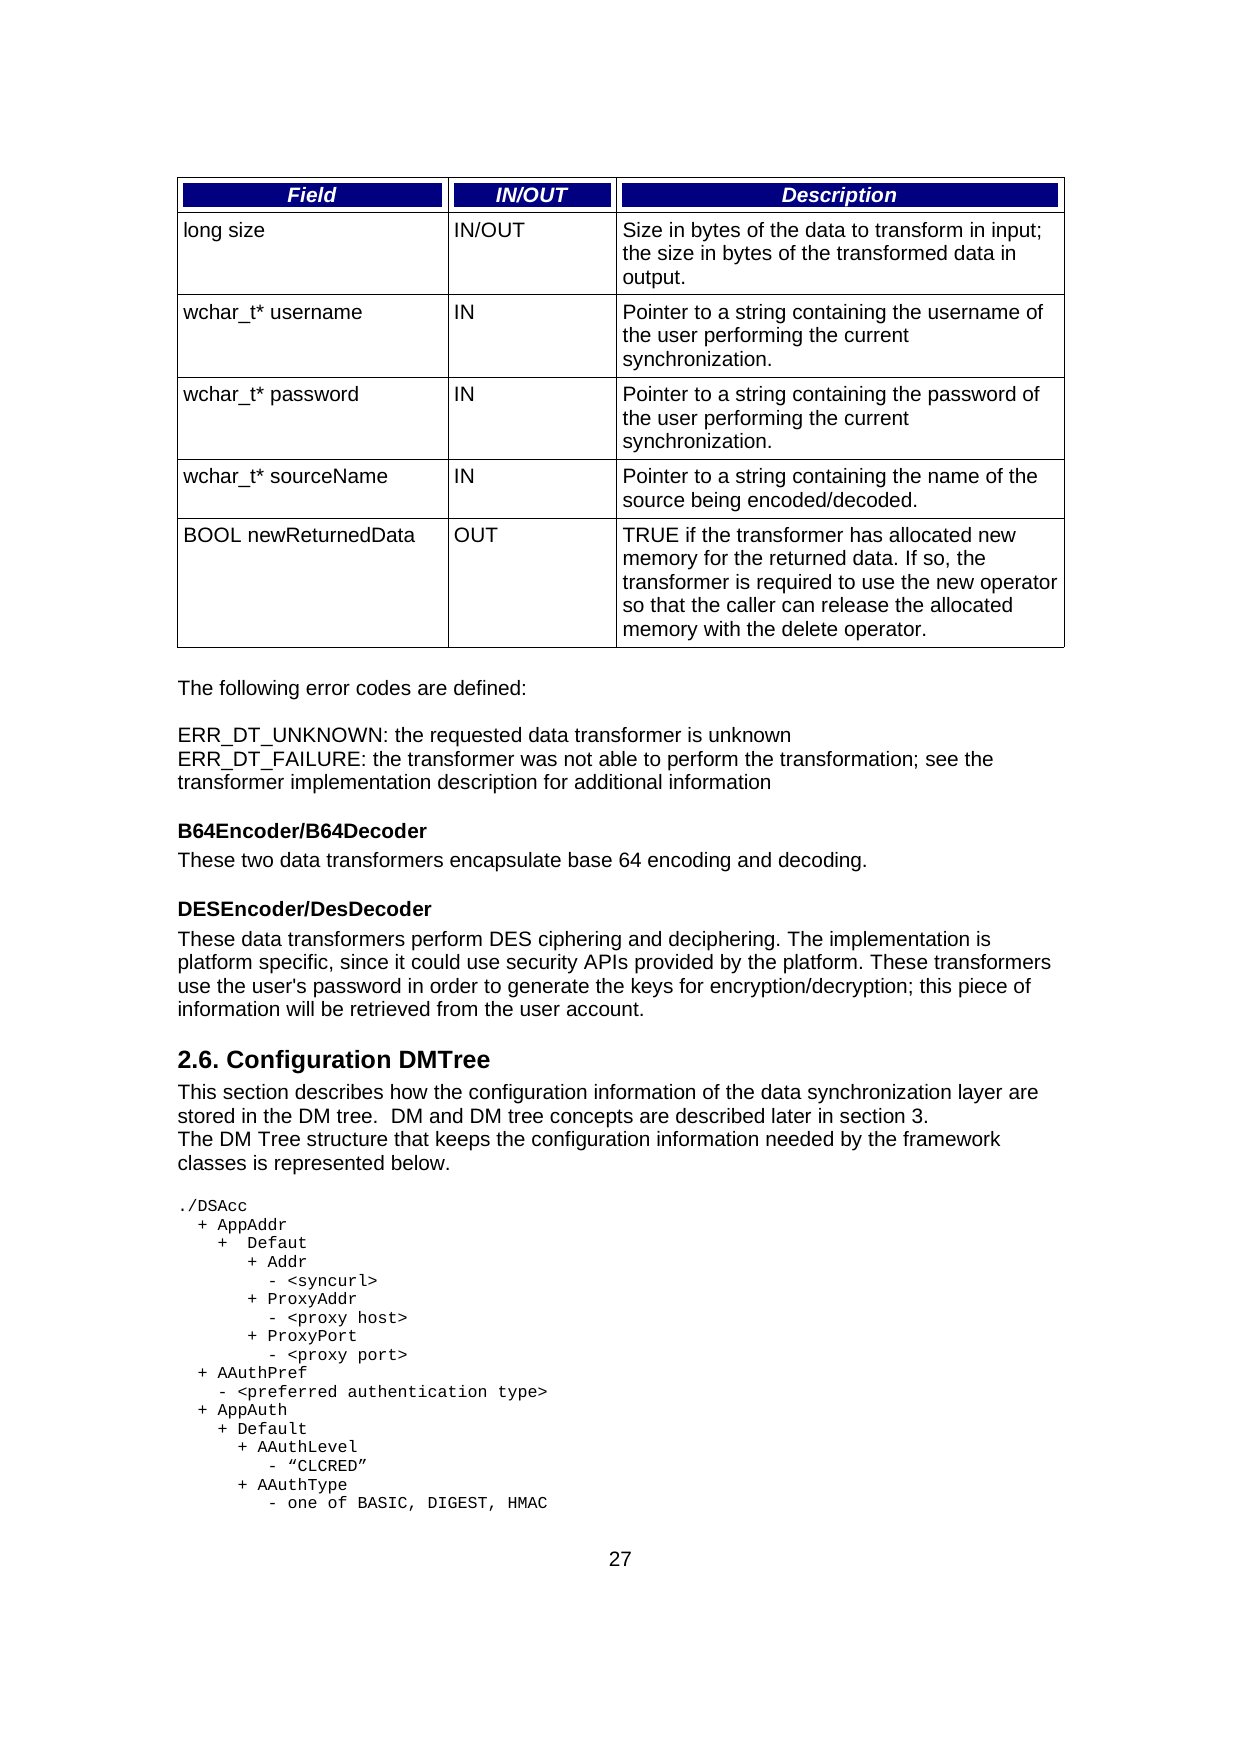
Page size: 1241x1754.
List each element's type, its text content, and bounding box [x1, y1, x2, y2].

table_cell wchar_t* password [178, 378, 448, 459]
table_cell Pointer to a string containing the password of the user performing the current synchronization. [617, 378, 1064, 459]
text ./DSAcc [177, 1198, 1063, 1217]
text + AppAuth [177, 1402, 1063, 1421]
table_cell Pointer to a string containing the username of the user performing the current synchronization. [617, 295, 1064, 377]
text This section describes how the configuration information of the data synchronization layer are stored in the DM tree. DM and DM tree concepts are described later in section 3. [177, 1081, 1063, 1128]
table_cell IN [449, 295, 616, 377]
text + ProxyAddr [177, 1291, 1063, 1309]
table_header IN/OUT [449, 178, 616, 212]
text The DM Tree structure that keeps the configuration information needed by the framework classes is represented below. [177, 1128, 1063, 1175]
text ERR_DT_FAILURE: the transformer was not able to perform the transformation; see the transformer implementation description for additional information [177, 747, 1063, 794]
text - <syncurl> [177, 1272, 1063, 1291]
table_cell IN [449, 378, 616, 459]
text - <proxy host> [177, 1309, 1063, 1328]
subtitle DESEncoder/DesDecoder [177, 897, 1063, 921]
table_cell wchar_t* username [178, 295, 448, 377]
text - <preferred authentication type> [177, 1384, 1063, 1402]
table_cell IN [449, 460, 616, 518]
table_cell long size [178, 213, 448, 294]
text The following error codes are defined: [177, 676, 1063, 700]
table_cell OUT [449, 519, 616, 647]
subtitle B64Encoder/B64Decoder [177, 819, 1063, 843]
table_cell BOOL newReturnedData [178, 519, 448, 647]
text These two data transformers encapsulate base 64 encoding and decoding. [177, 849, 1063, 872]
text + AAuthType [177, 1476, 1063, 1495]
text These data transformers perform DES ciphering and deciphering. The implementation is platform specific, since it could use security APIs provided by the platform. These transformers use the user's password in order to generate the keys for encryption/decryption; this piece of information will be retrieved from the user account. [177, 927, 1063, 1021]
table_header Field [178, 178, 448, 212]
table_cell IN/OUT [449, 213, 616, 294]
text + AAuthLevel [177, 1439, 1063, 1458]
text + AAuthPref [177, 1365, 1063, 1384]
text - “CLCRED” [177, 1458, 1063, 1476]
text + Default [177, 1421, 1063, 1439]
table_header Description [617, 178, 1064, 212]
table_cell Pointer to a string containing the name of the source being encoded/decoded. [617, 460, 1064, 518]
table_cell Size in bytes of the data to transform in input; the size in bytes of the transformed data in output. [617, 213, 1064, 294]
text - one of BASIC, DIGEST, HMAC [177, 1495, 1063, 1513]
text + AppAddr [177, 1217, 1063, 1235]
table_cell wchar_t* sourceName [178, 460, 448, 518]
text + Addr [177, 1254, 1063, 1272]
text - <proxy port> [177, 1347, 1063, 1365]
text + Defaut [177, 1235, 1063, 1254]
text + ProxyPort [177, 1328, 1063, 1347]
subtitle Configuration DMTree [177, 1046, 1063, 1074]
table_cell TRUE if the transformer has allocated new memory for the returned data. If so, the transformer is required to use the new operator so that the caller can release the allocated memory with the delete operator. [617, 519, 1064, 647]
text ERR_DT_UNKNOWN: the requested data transformer is unknown [177, 723, 1063, 747]
